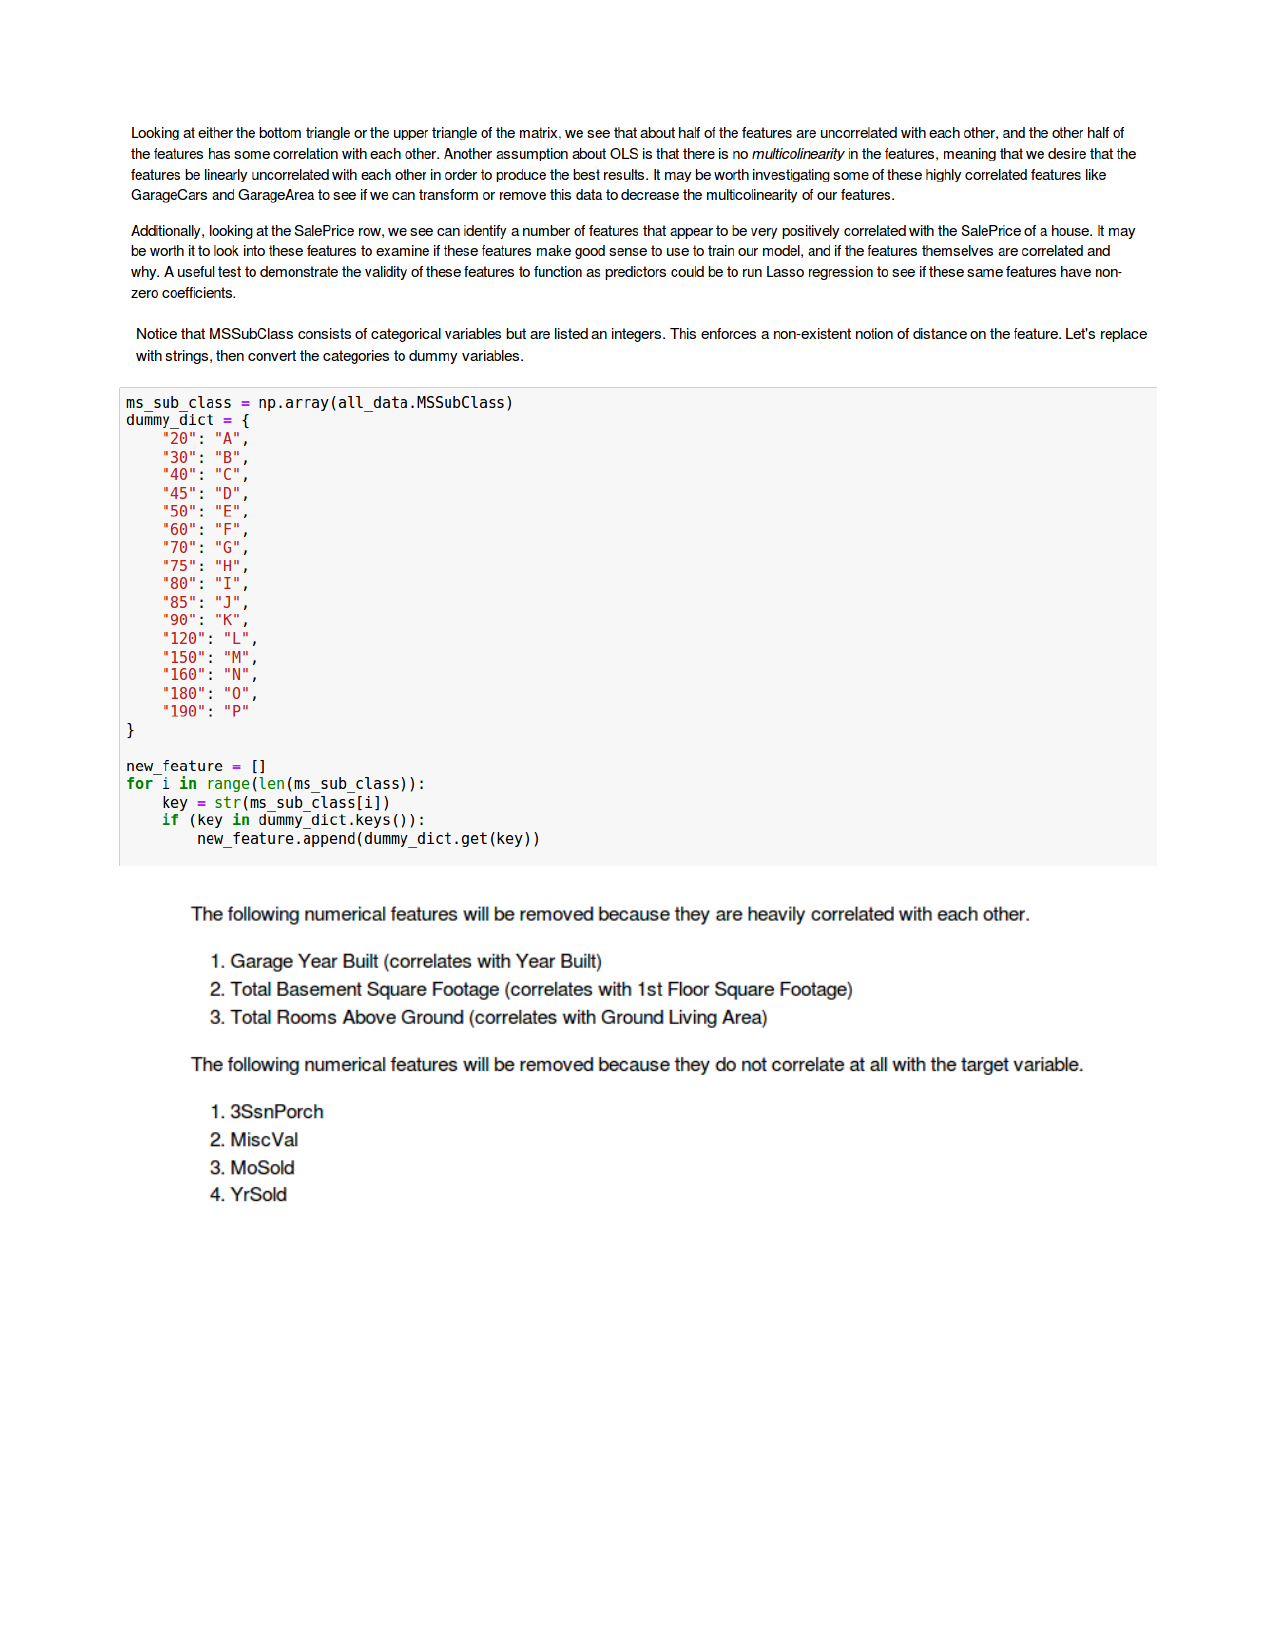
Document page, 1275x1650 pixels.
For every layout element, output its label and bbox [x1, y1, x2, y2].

picture [118, 118, 1157, 866]
picture [177, 894, 1098, 1228]
